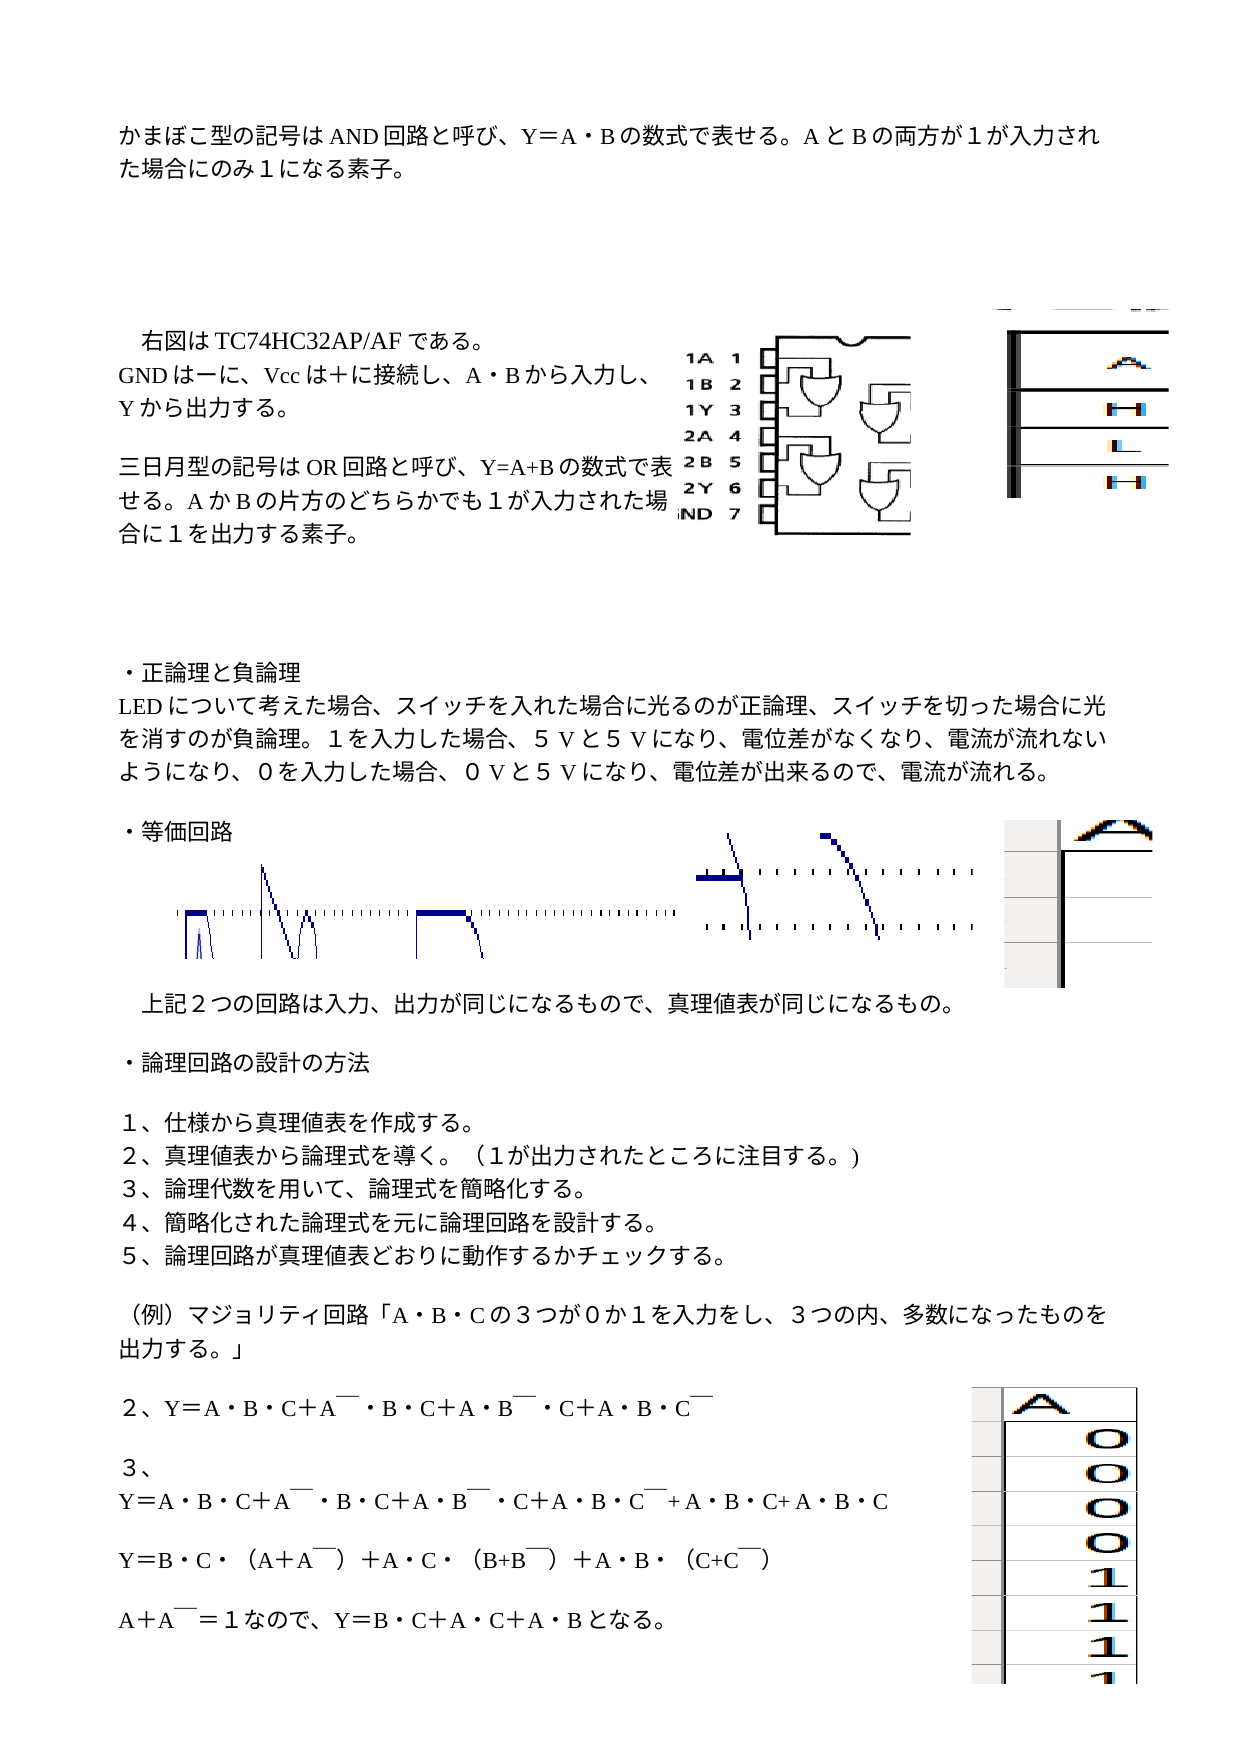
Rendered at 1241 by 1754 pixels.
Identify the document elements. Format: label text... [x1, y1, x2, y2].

text [1053, 356, 1122, 423]
text [976, 1483, 1122, 1516]
text [1053, 323, 1122, 356]
text ３、 [118, 1449, 971, 1483]
picture [988, 309, 1053, 498]
text GNDはーに、Vccは＋に接続し、A・Bから入力し、Yから出力する。 [118, 356, 677, 423]
text [779, 323, 988, 356]
text かまぼこ型の記号はAND回路と呼び、Y＝A・Bの数式で表せる。AとBの両方が１が入力された場合にのみ１になる素子。 [118, 118, 1122, 184]
text （例）マジョリティ回路「A・B・Cの３つが０か１を入力をし、３つの内、多数になったものを出力する。」 [118, 1297, 1122, 1364]
text ３、論理代数を用いて、論理式を簡略化する。 [118, 1171, 1122, 1204]
text Y＝B・C・（A＋A￣）＋A・C・（B+B￣）＋A・B・（C+C￣） [118, 1542, 971, 1576]
text [779, 356, 988, 423]
text [976, 1449, 1122, 1483]
text ・正論理と負論理 [118, 654, 1122, 688]
text ５、論理回路が真理値表どおりに動作するかチェックする。 [118, 1238, 1122, 1271]
text Y＝A・B・C＋A￣・B・C＋A・B￣・C＋A・B・C￣+ A・B・C+ A・B・C [118, 1483, 971, 1516]
picture [751, 833, 950, 940]
picture [677, 309, 779, 545]
picture [971, 1387, 976, 1684]
text １、仕様から真理値表を作成する。 [118, 1105, 1122, 1138]
text ２、Y＝A・B・C＋A￣・B・C＋A・B￣・C＋A・B・C￣ [118, 1390, 971, 1423]
text ２、真理値表から論理式を導く。（１が出力されたところに注目する。) [118, 1138, 1122, 1171]
picture [1004, 820, 1008, 988]
text ４、簡略化された論理式を元に論理回路を設計する。 [118, 1204, 1122, 1238]
picture [170, 864, 678, 926]
text 三日月型の記号はOR回路と呼び、Y=A+Bの数式で表せる。AかBの片方のどちらかでも１が入力された場合に１を出力する素子。 [118, 449, 1122, 549]
text 右図はTC74HC32AP/AFである。 [118, 323, 677, 356]
text 上記２つの回路は入力、出力が同じになるもので、真理値表が同じになるもの。 [118, 986, 1122, 1019]
text [976, 1390, 1122, 1423]
text ・等価回路 [118, 814, 1122, 847]
text [976, 1542, 1122, 1576]
text A＋A￣＝１なので、Y＝B・C＋A・C＋A・Bとなる。 [118, 1602, 971, 1635]
text [976, 1602, 1122, 1635]
text ・論理回路の設計の方法 [118, 1045, 1122, 1078]
text LEDについて考えた場合、スイッチを入れた場合に光るのが正論理、スイッチを切った場合に光を消すのが負論理。１を入力した場合、５Vと５Vになり、電位差がなくなり、電流が流れないようになり、０を入力した場合、０Vと５Vになり、電位差が出来るので、電流が流れる。 [118, 688, 1122, 787]
